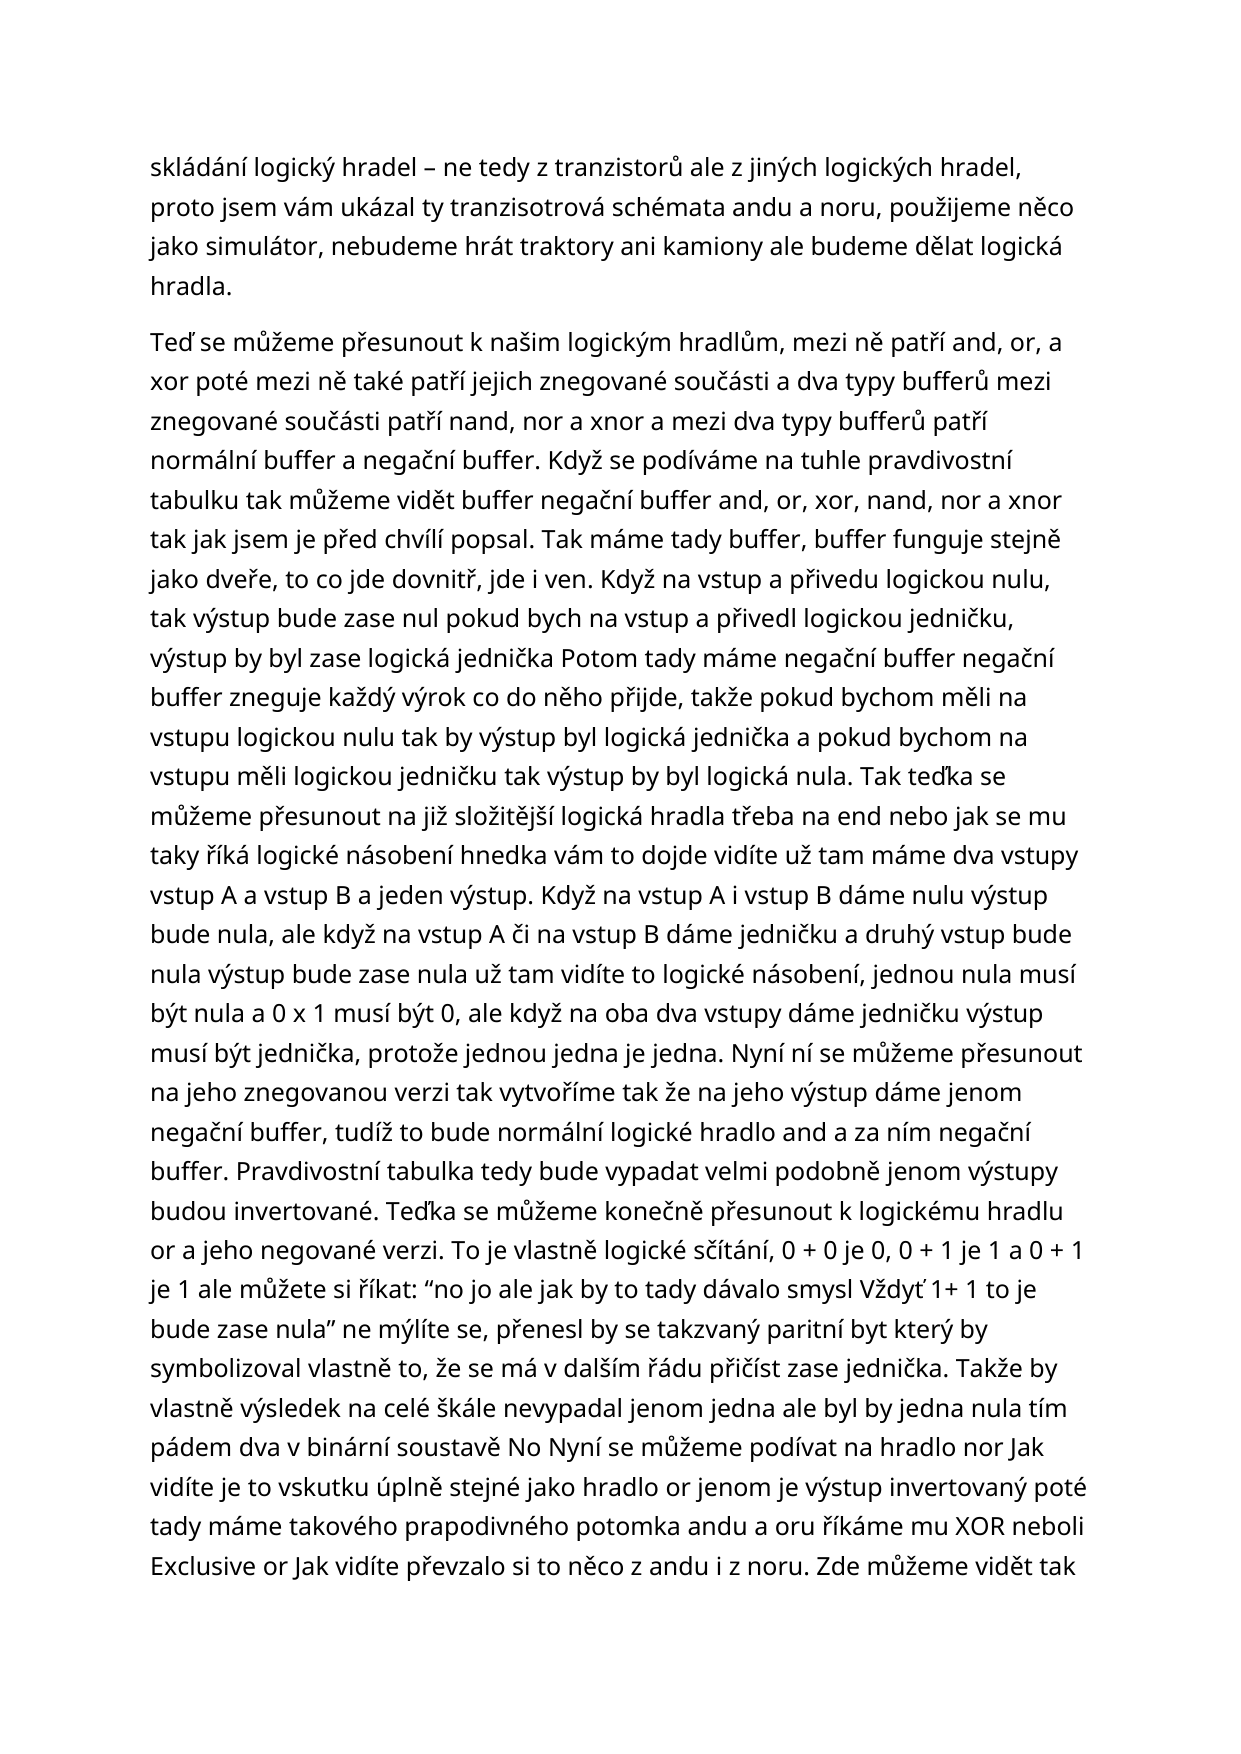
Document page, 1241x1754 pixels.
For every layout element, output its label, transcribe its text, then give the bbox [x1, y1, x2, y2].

text skládání logický hradel – ne tedy z tranzistorů ale z jiných logických hradel, proto jsem vám ukázal ty tranzisotrová schémata andu a noru, použijeme něco jako simulátor, nebudeme hrát traktory ani kamiony ale budeme dělat logická hradla. [150, 150, 1090, 302]
text Teď se můžeme přesunout k našim logickým hradlům, mezi ně patří and, or, a xor poté mezi ně také patří jejich znegované součásti a dva typy bufferů mezi znegované součásti patří nand, nor a xnor a mezi dva typy bufferů patří normální buffer a negační buffer. Když se podíváme na tuhle pravdivostní tabulku tak můžeme vidět buffer negační buffer and, or, xor, nand, nor a xnor tak jak jsem je před chvílí popsal. Tak máme tady buffer, buffer funguje stejně jako dveře, to co jde dovnitř, jde i ven. Když na vstup a přivedu logickou nulu, tak výstup bude zase nul pokud bych na vstup a přivedl logickou jedničku, výstup by byl zase logická jednička Potom tady máme negační buffer negační buffer zneguje každý výrok co do něho přijde, takže pokud bychom měli na vstupu logickou nulu tak by výstup byl logická jednička a pokud bychom na vstupu měli logickou jedničku tak výstup by byl logická nula. Tak teďka se můžeme přesunout na již složitější logická hradla třeba na end nebo jak se mu taky říká logické násobení hnedka vám to dojde vidíte už tam máme dva vstupy vstup A a vstup B a jeden výstup. Když na vstup A i vstup B dáme nulu výstup bude nula, ale když na vstup A či na vstup B dáme jedničku a druhý vstup bude nula výstup bude zase nula už tam vidíte to logické násobení, jednou nula musí být nula a 0 x 1 musí být 0, ale když na oba dva vstupy dáme jedničku výstup musí být jednička, protože jednou jedna je jedna. Nyní ní se můžeme přesunout na jeho znegovanou verzi tak vytvoříme tak že na jeho výstup dáme jenom negační buffer, tudíž to bude normální logické hradlo and a za ním negační buffer. Pravdivostní tabulka tedy bude vypadat velmi podobně jenom výstupy budou invertované. Teďka se můžeme konečně přesunout k logickému hradlu or a jeho negované verzi. To je vlastně logické sčítání, 0 + 0 je 0, 0 + 1 je 1 a 0 + 1 je 1 ale můžete si říkat: “no jo ale jak by to tady dávalo smysl Vždyť 1+ 1 to je bude zase nula” ne mýlíte se, přenesl by se takzvaný paritní byt který by symbolizoval vlastně to, že se má v dalším řádu přičíst zase jednička. Takže by vlastně výsledek na celé škále nevypadal jenom jedna ale byl by jedna nula tím pádem dva v binární soustavě No Nyní se můžeme podívat na hradlo nor Jak vidíte je to vskutku úplně stejné jako hradlo or jenom je výstup invertovaný poté tady máme takového prapodivného potomka andu a oru říkáme mu XOR neboli Exclusive or Jak vidíte převzalo si to něco z andu i z noru. Zde můžeme vidět tak [150, 324, 1090, 1582]
